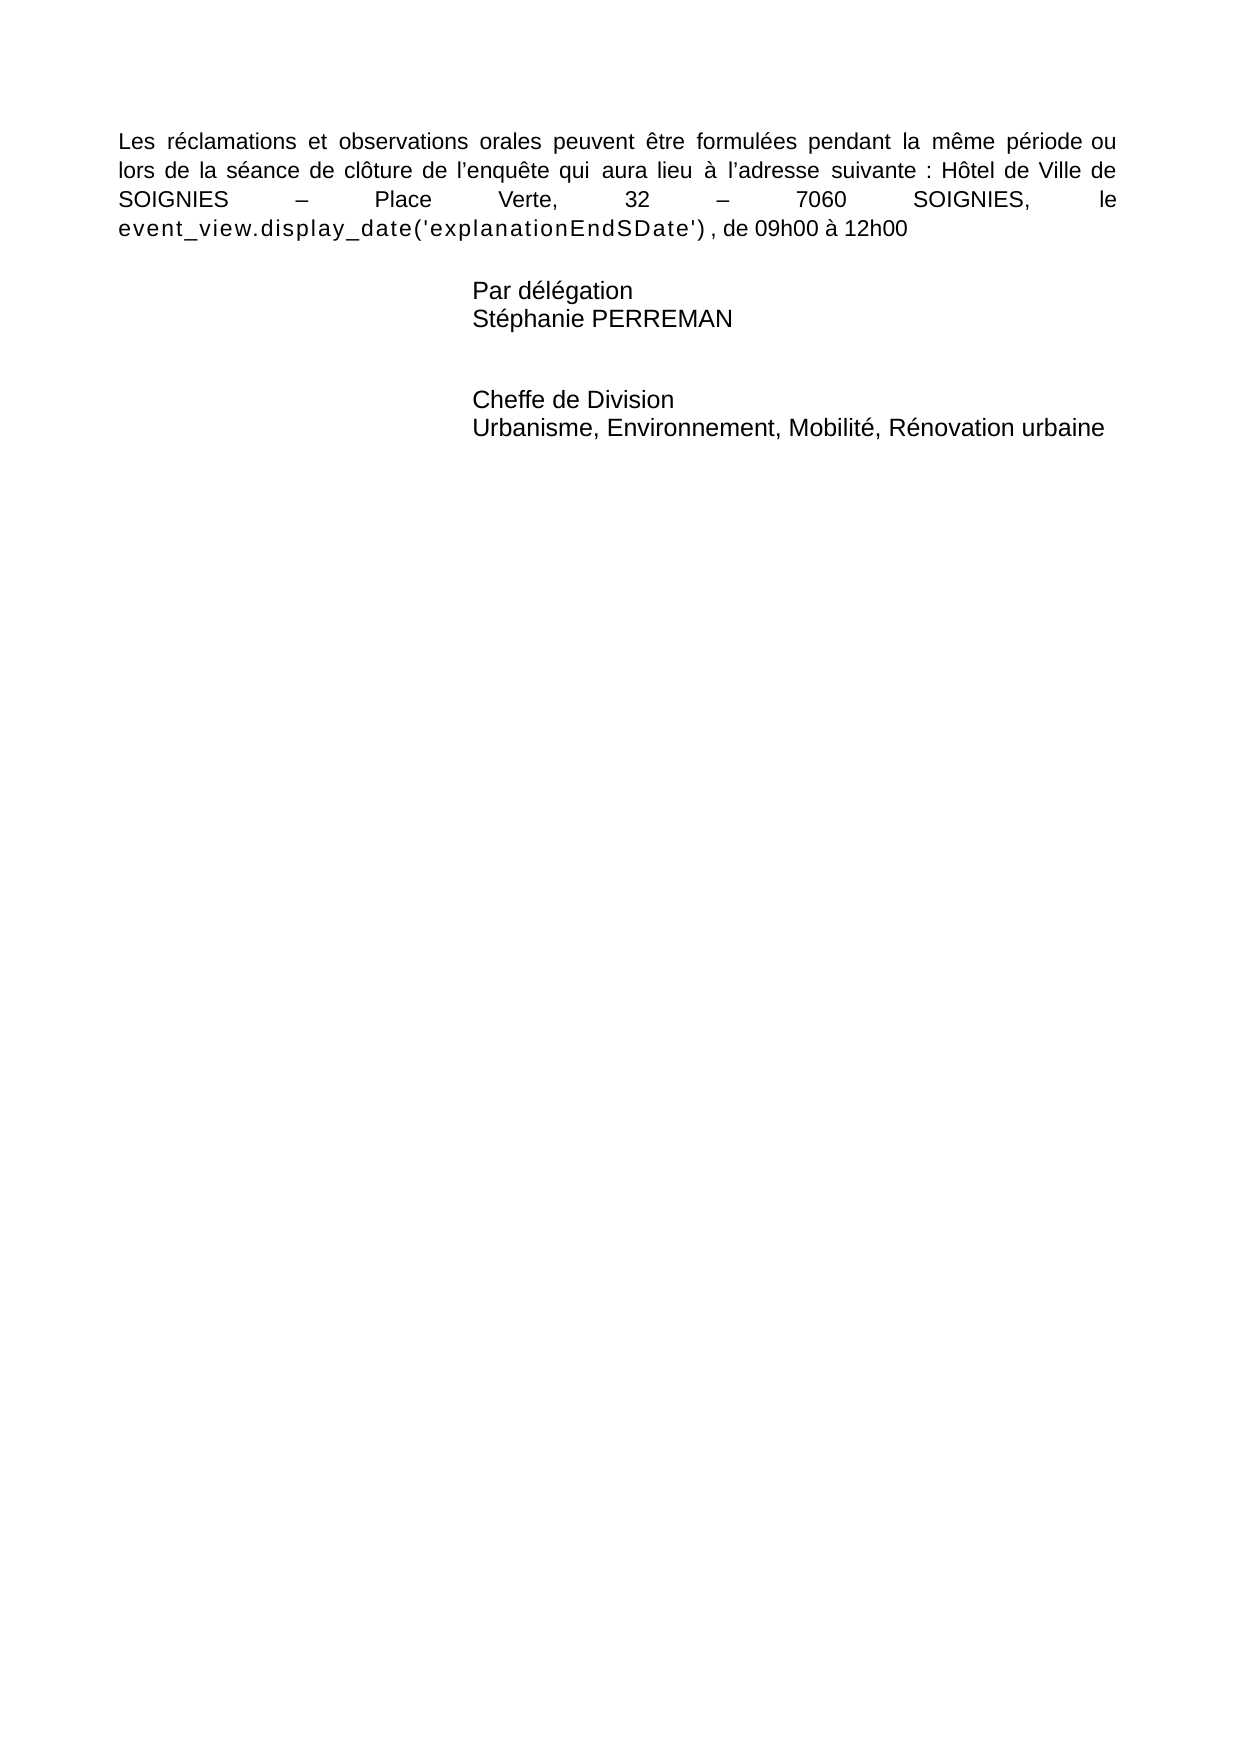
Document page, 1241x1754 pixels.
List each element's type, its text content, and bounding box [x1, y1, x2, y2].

text Les réclamations et observations orales peuvent être formulées pendant la même période ou lors de la séance de clôture de l’enquête qui aura lieu à l’adresse suivante : Hôtel de Ville de SOIGNIES – Place Verte, 32 – 7060 SOIGNIES, le event_view.display_date('explanationEndSDate'), de 09h00 à 12h00 [118, 128, 1117, 242]
text Cheffe de Division [118, 385, 1122, 413]
text Par délégation [118, 277, 1122, 305]
text Urbanisme, Environnement, Mobilité, Rénovation urbaine [118, 413, 1122, 441]
text Stéphanie PERREMAN [118, 305, 1122, 333]
